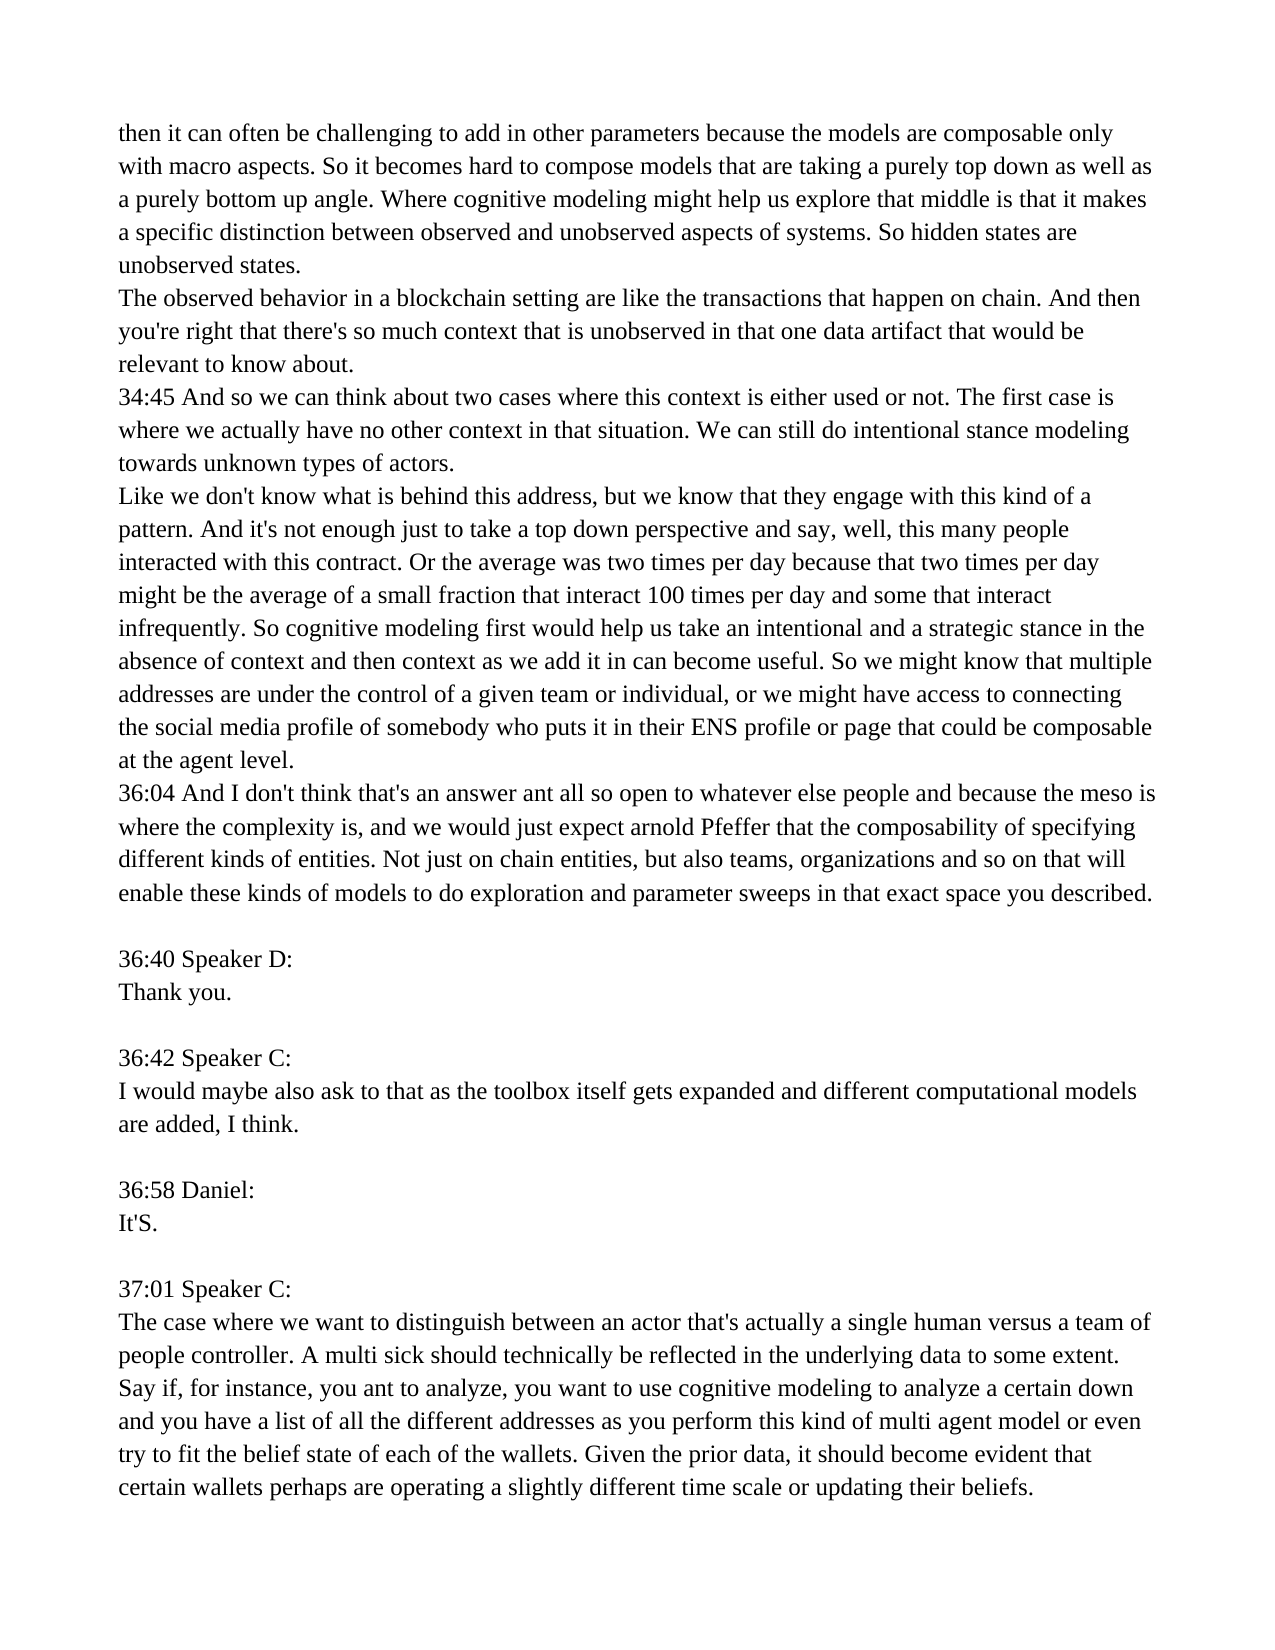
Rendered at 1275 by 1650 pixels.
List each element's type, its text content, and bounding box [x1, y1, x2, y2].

text 34:45 And so we can think about two cases where this context is either used or not. The first case is where we actually have no other context in that situation. We can still do intentional stance modeling towards unknown types of actors. [118, 382, 1157, 477]
text 36:42 Speaker C: [118, 1043, 1157, 1071]
text The observed behavior in a blockchain setting are like the transactions that happen on chain. And then you're right that there's so much context that is unobserved in that one data artifact that would be relevant to know about. [118, 283, 1157, 378]
text Thank you. [118, 977, 1157, 1005]
text It'S. [118, 1208, 1157, 1237]
text 36:04 And I don't think that's an answer ant all so open to whatever else people and because the meso is where the complexity is, and we would just expect arnold Pfeffer that the composability of specifying different kinds of entities. Not just on chain entities, but also teams, organizations and so on that will enable these kinds of models to do exploration and parameter sweeps in that exact space you described. [118, 778, 1157, 906]
text Like we don't know what is behind this address, but we know that they engage with this kind of a pattern. And it's not enough just to take a top down perspective and say, well, this many people interacted with this contract. Or the average was two times per day because that two times per day might be the average of a small fraction that interact 100 times per day and some that interact infrequently. So cognitive modeling first would help us take an intentional and a strategic stance in the absence of context and then context as we add it in can become useful. So we might know that multiple addresses are under the control of a given team or individual, or we might have access to connecting the social media profile of somebody who puts it in their ENS profile or page that could be composable at the agent level. [118, 481, 1157, 774]
text 37:01 Speaker C: [118, 1274, 1157, 1303]
text then it can often be challenging to add in other parameters because the models are composable only with macro aspects. So it becomes hard to compose models that are taking a purely top down as well as a purely bottom up angle. Where cognitive modeling might help us explore that middle is that it makes a specific distinction between observed and unobserved aspects of systems. So hidden states are unobserved states. [118, 118, 1157, 279]
text 36:40 Speaker D: [118, 944, 1157, 972]
text I would maybe also ask to that as the toolbox itself gets expanded and different computational models are added, I think. [118, 1076, 1157, 1137]
text 36:58 Daniel: [118, 1175, 1157, 1203]
text The case where we want to distinguish between an actor that's actually a single human versus a team of people controller. A multi sick should technically be reflected in the underlying data to some extent. Say if, for instance, you ant to analyze, you want to use cognitive modeling to analyze a certain down and you have a list of all the different addresses as you perform this kind of multi agent model or even try to fit the belief state of each of the wallets. Given the prior data, it should become evident that certain wallets perhaps are operating a slightly different time scale or updating their beliefs. [118, 1307, 1157, 1501]
